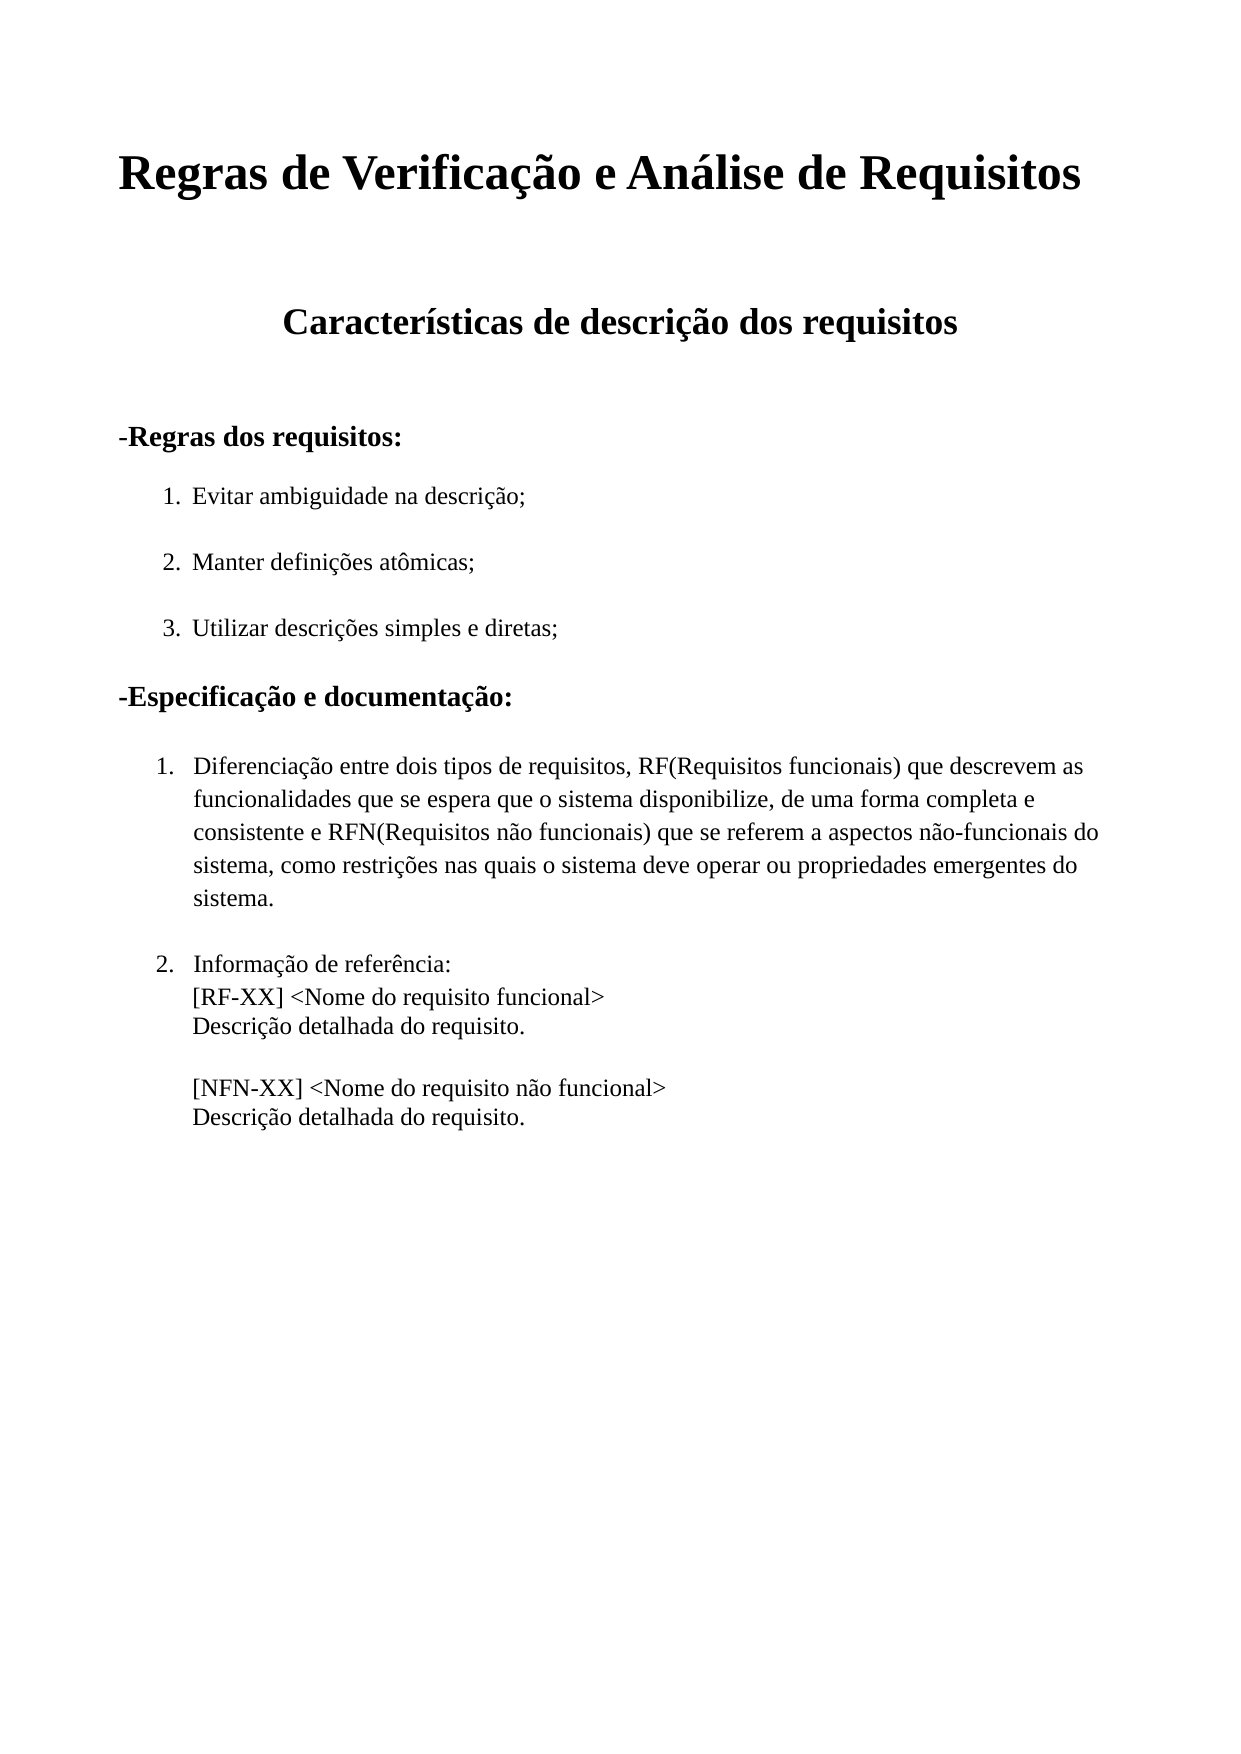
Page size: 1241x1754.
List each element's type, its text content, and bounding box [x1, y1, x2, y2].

text -Regras dos requisitos: [118, 419, 1122, 453]
text [NFN-XX] <Nome do requisito não funcional> [118, 1073, 1122, 1102]
subtitle Regras de Verificação e Análise de Requisitos [118, 143, 1122, 201]
text [RF-XX] <Nome do requisito funcional> [118, 982, 1122, 1011]
text Descrição detalhada do requisito. [118, 1011, 1122, 1040]
list Informação de referência: [156, 949, 1122, 978]
text -Especificação e documentação: [118, 679, 1122, 713]
text Características de descrição dos requisitos [118, 299, 1122, 342]
list Utilizar descrições simples e diretas; [162, 613, 1122, 642]
list Evitar ambiguidade na descrição; [162, 481, 1122, 510]
list Manter definições atômicas; [162, 547, 1122, 576]
text Descrição detalhada do requisito. [118, 1102, 1122, 1131]
list Diferenciação entre dois tipos de requisitos, RF(Requisitos funcionais) que descrevem as funcionalidades que se espera que o sistema disponibilize, de uma forma completa e consistente e RFN(Requisitos não funcionais) que se referem a aspectos não-funcionais do sistema, como restrições nas quais o sistema deve operar ou propriedades emergentes do sistema. [156, 751, 1122, 912]
